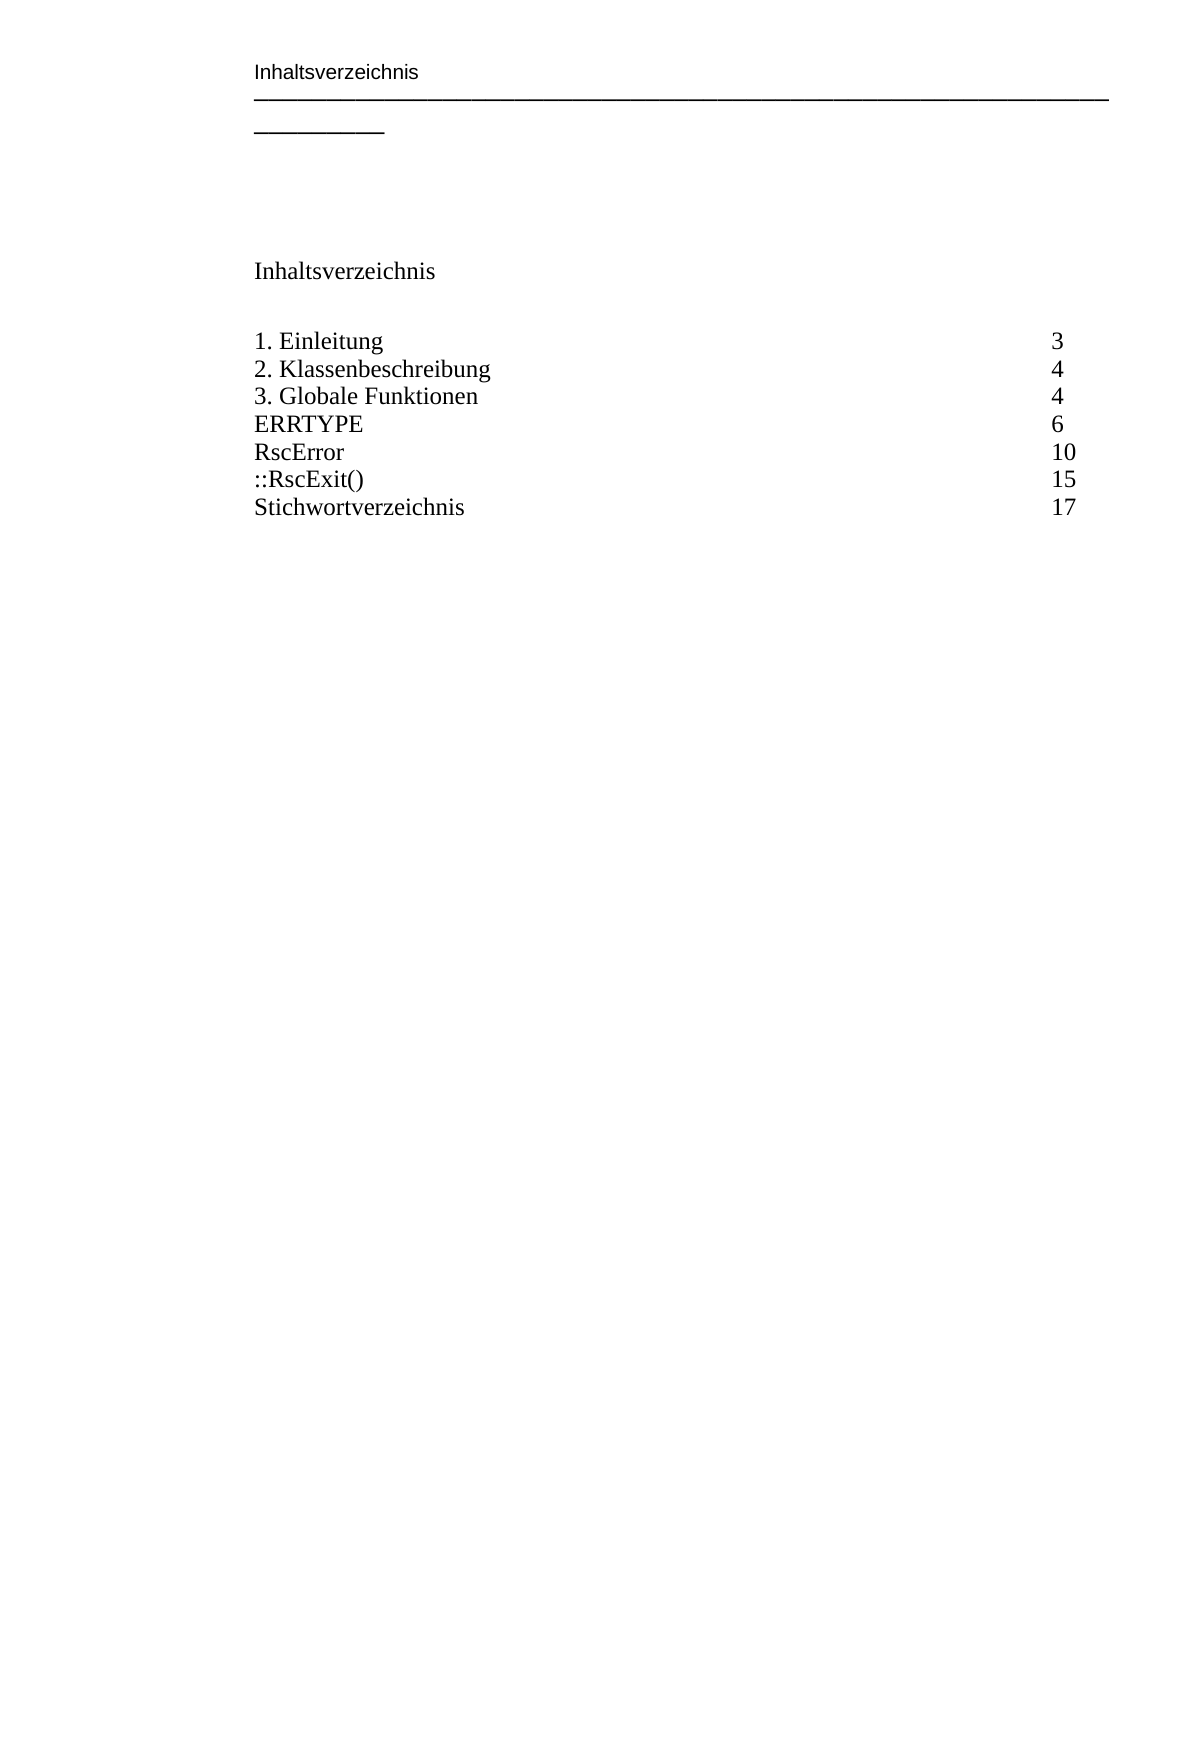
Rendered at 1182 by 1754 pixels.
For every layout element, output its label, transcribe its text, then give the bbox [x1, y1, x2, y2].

text RscError 10 [254, 438, 1110, 466]
text 1. Einleitung 3 [254, 327, 1110, 355]
text ::RscExit() 15 [254, 466, 1110, 493]
text Stichwortverzeichnis 17 [254, 493, 1110, 521]
text 3. Globale Funktionen 4 [254, 382, 1110, 410]
text Inhaltsverzeichnis [254, 257, 1110, 285]
text 2. Klassenbeschreibung 4 [254, 355, 1110, 382]
text ERRTYPE 6 [254, 410, 1110, 438]
